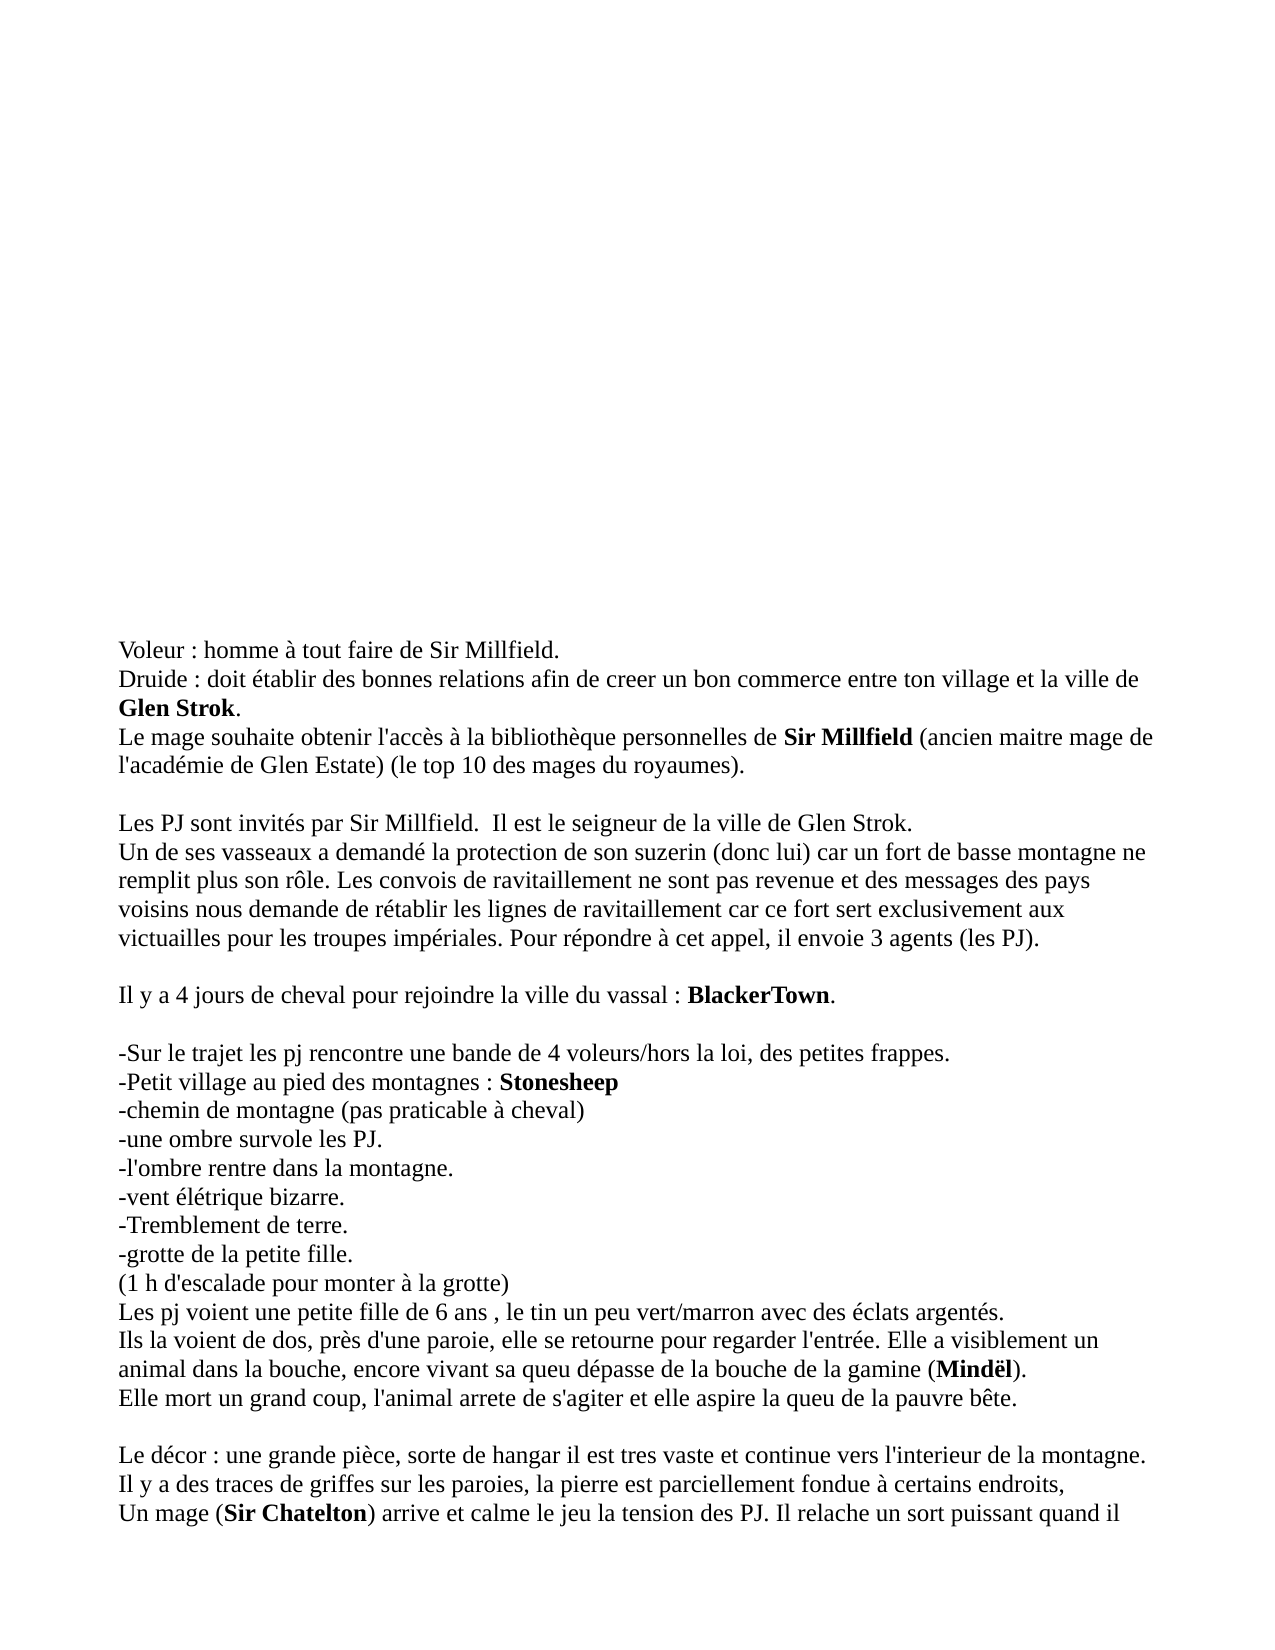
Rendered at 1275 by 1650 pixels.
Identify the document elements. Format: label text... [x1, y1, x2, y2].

text Le décor : une grande pièce, sorte de hangar il est tres vaste et continue vers l'interieur de la montagne. [118, 1441, 1157, 1469]
text Le mage souhaite obtenir l'accès à la bibliothèque personnelles de Sir Millfield (ancien maitre mage de l'académie de Glen Estate) (le top 10 des mages du royaumes). [118, 722, 1157, 779]
text -chemin de montagne (pas praticable à cheval) [118, 1096, 1157, 1124]
text -une ombre survole les PJ. [118, 1124, 1157, 1153]
text (1 h d'escalade pour monter à la grotte) [118, 1268, 1157, 1297]
text -Tremblement de terre. [118, 1211, 1157, 1239]
text -vent élétrique bizarre. [118, 1182, 1157, 1211]
text -grotte de la petite fille. [118, 1239, 1157, 1268]
text Un de ses vasseaux a demandé la protection de son suzerin (donc lui) car un fort de basse montagne ne remplit plus son rôle. Les convois de ravitaillement ne sont pas revenue et des messages des pays voisins nous demande de rétablir les lignes de ravitaillement car ce fort sert exclusivement aux victuailles pour les troupes impériales. Pour répondre à cet appel, il envoie 3 agents (les PJ). [118, 837, 1157, 952]
text Ils la voient de dos, près d'une paroie, elle se retourne pour regarder l'entrée. Elle a visiblement un animal dans la bouche, encore vivant sa queu dépasse de la bouche de la gamine (Mindël). [118, 1326, 1157, 1383]
text -Sur le trajet les pj rencontre une bande de 4 voleurs/hors la loi, des petites frappes. [118, 1038, 1157, 1067]
text Il y a des traces de griffes sur les paroies, la pierre est parciellement fondue à certains endroits, [118, 1469, 1157, 1498]
text Un mage (Sir Chatelton) arrive et calme le jeu la tension des PJ. Il relache un sort puissant quand il [118, 1498, 1157, 1527]
text Les pj voient une petite fille de 6 ans , le tin un peu vert/marron avec des éclats argentés. [118, 1297, 1157, 1326]
text Les PJ sont invités par Sir Millfield. Il est le seigneur de la ville de Glen Strok. [118, 808, 1157, 837]
text Druide : doit établir des bonnes relations afin de creer un bon commerce entre ton village et la ville de Glen Strok. [118, 664, 1157, 722]
text Elle mort un grand coup, l'animal arrete de s'agiter et elle aspire la queu de la pauvre bête. [118, 1383, 1157, 1412]
text Voleur : homme à tout faire de Sir Millfield. [118, 636, 1157, 664]
text -Petit village au pied des montagnes : Stonesheep [118, 1067, 1157, 1096]
text Il y a 4 jours de cheval pour rejoindre la ville du vassal : BlackerTown. [118, 981, 1157, 1009]
text -l'ombre rentre dans la montagne. [118, 1153, 1157, 1182]
